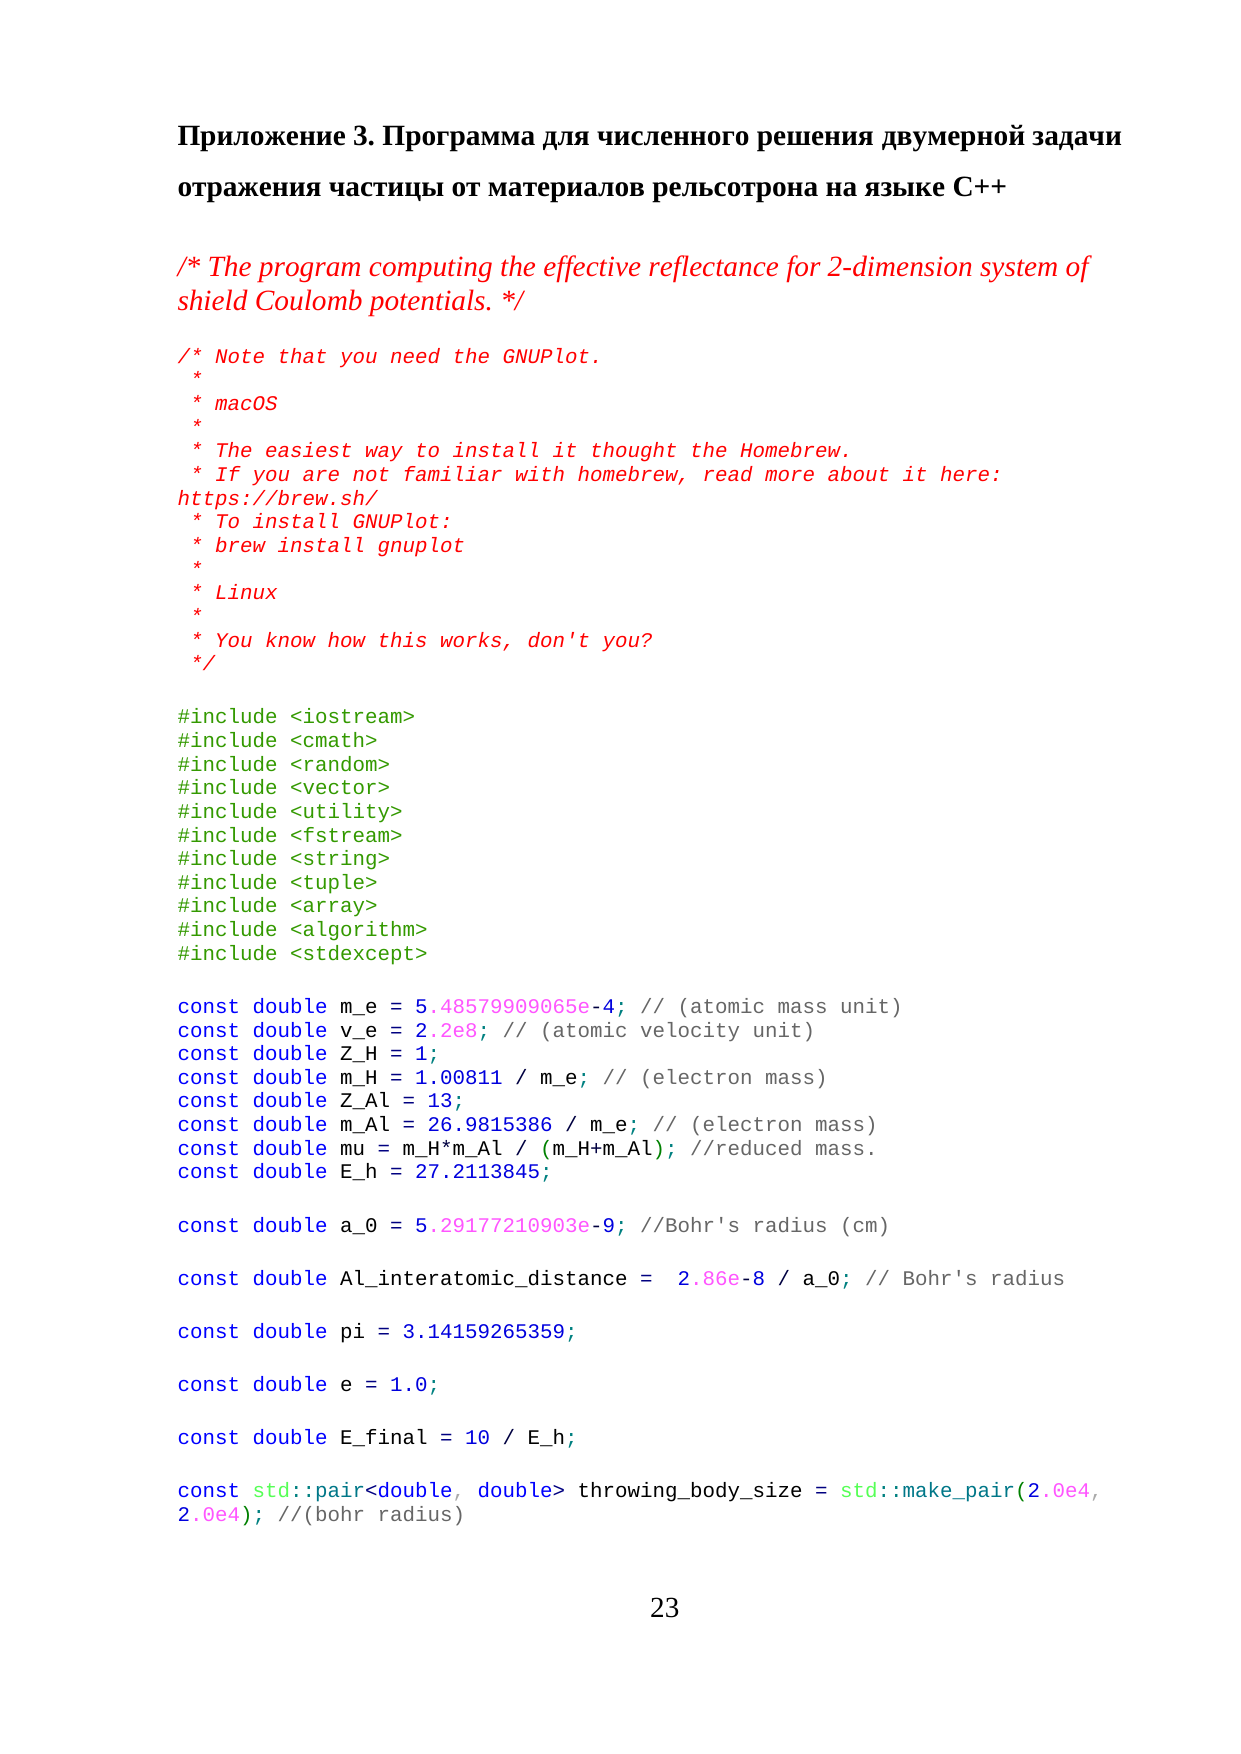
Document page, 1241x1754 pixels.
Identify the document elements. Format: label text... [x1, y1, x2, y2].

text * If you are not familiar with homebrew, read more about it here: https://brew.sh/ [177, 464, 1152, 511]
text #include <random> [177, 754, 1152, 777]
text #include <utility> [177, 801, 1152, 824]
text const double E_h = 27.2113845; [177, 1161, 1152, 1185]
text * The easiest way to install it thought the Homebrew. [177, 440, 1152, 464]
text #include <cmath> [177, 730, 1152, 754]
text /* The program computing the effective reflectance for 2-dimension system of shield Coulomb potentials. */ [177, 249, 1152, 316]
text #include <fstream> [177, 824, 1152, 848]
text const double a_0 = 5.29177210903e-9; //Bohr's radius (cm) [177, 1214, 1152, 1238]
text const double Z_H = 1; [177, 1043, 1152, 1067]
text const double Al_interatomic_distance = 2.86e-8 / a_0; // Bohr's radius [177, 1268, 1152, 1291]
text #include <tuple> [177, 872, 1152, 896]
text * [177, 369, 1152, 393]
text const double E_final = 10 / E_h; [177, 1427, 1152, 1451]
text * brew install gnuplot [177, 535, 1152, 559]
text #include <algorithm> [177, 919, 1152, 943]
text const double m_H = 1.00811 / m_e; // (electron mass) [177, 1067, 1152, 1091]
text */ [177, 653, 1152, 677]
text const double m_e = 5.48579909065e-4; // (atomic mass unit) [177, 996, 1152, 1019]
text const double Z_Al = 13; [177, 1091, 1152, 1114]
text const double m_Al = 26.9815386 / m_e; // (electron mass) [177, 1114, 1152, 1138]
text const std::pair<double, double> throwing_body_size = std::make_pair(2.0e4, 2.0e4); //(bohr radius) [177, 1480, 1152, 1527]
text const double e = 1.0; [177, 1374, 1152, 1398]
text * You know how this works, don't you? [177, 629, 1152, 653]
text #include <vector> [177, 777, 1152, 801]
text * macOS [177, 393, 1152, 417]
text const double v_e = 2.2e8; // (atomic velocity unit) [177, 1019, 1152, 1043]
text const double pi = 3.14159265359; [177, 1321, 1152, 1344]
text * [177, 417, 1152, 440]
text * To install GNUPlot: [177, 511, 1152, 535]
text * [177, 606, 1152, 629]
text const double mu = m_H*m_Al / (m_H+m_Al); //reduced mass. [177, 1138, 1152, 1161]
text #include <iostream> [177, 706, 1152, 730]
text #include <string> [177, 848, 1152, 872]
text * [177, 559, 1152, 582]
text /* Note that you need the GNUPlot. [177, 346, 1152, 369]
text * Linux [177, 582, 1152, 606]
text #include <array> [177, 896, 1152, 919]
subtitle Приложение 3. Программа для численного решения двумерной задачи отражения частицы от материалов рельсотрона на языке С++ [177, 118, 1152, 202]
text #include <stdexcept> [177, 943, 1152, 966]
